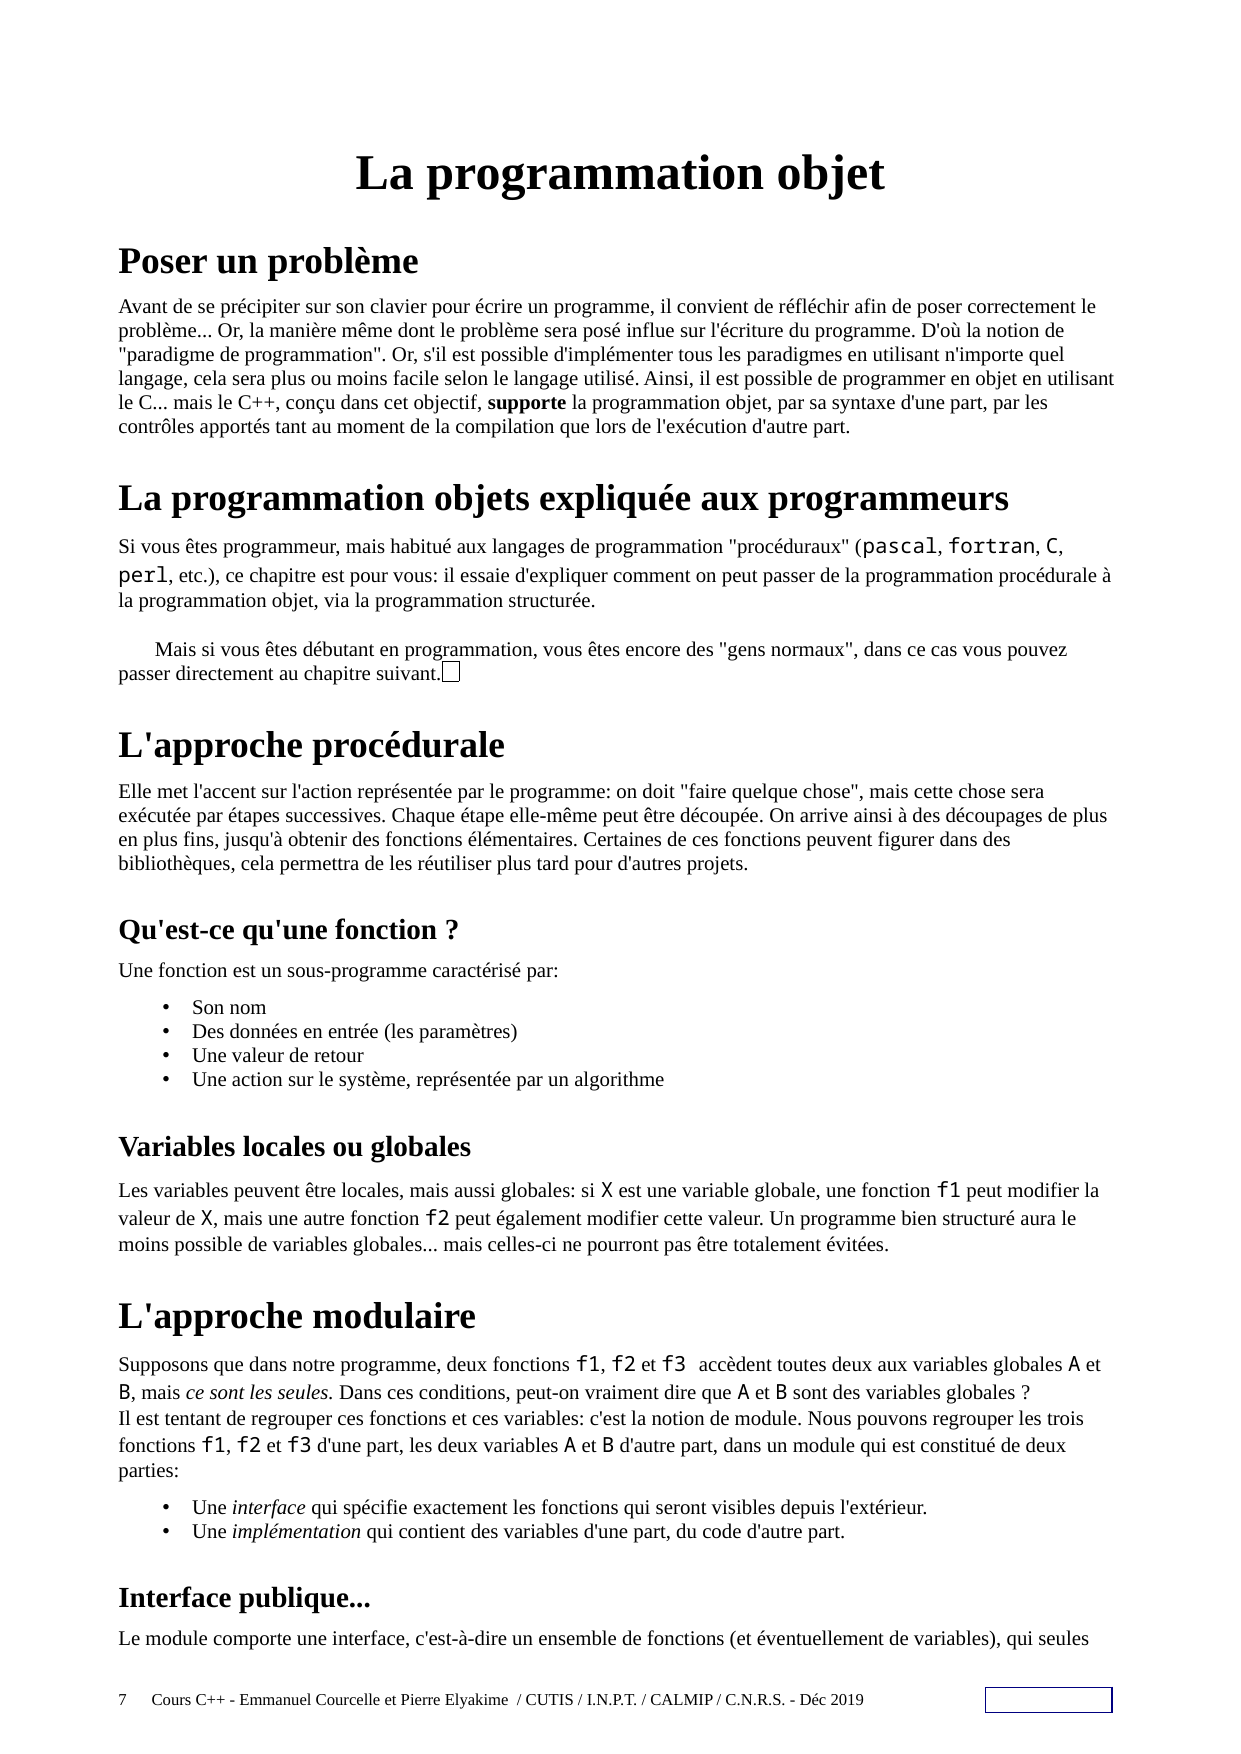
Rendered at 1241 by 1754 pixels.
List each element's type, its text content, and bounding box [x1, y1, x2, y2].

text Elle met l'accent sur l'action représentée par le programme: on doit "faire quelque chose", mais cette chose sera exécutée par étapes successives. Chaque étape elle-même peut être découpée. On arrive ainsi à des découpages de plus en plus fins, jusqu'à obtenir des fonctions élémentaires. Certaines de ces fonctions peuvent figurer dans des bibliothèques, cela permettra de les réutiliser plus tard pour d'autres projets. [118, 778, 1122, 875]
list Des données en entrée (les paramètres) [162, 1019, 1122, 1043]
text Mais si vous êtes débutant en programmation, vous êtes encore des "gens normaux", dans ce cas vous pouvez passer directement au chapitre suivant. [118, 625, 1122, 685]
subtitle La programmation objet [118, 143, 1122, 201]
list Une implémentation qui contient des variables d'une part, du code d'autre part. [162, 1519, 1122, 1543]
subtitle Qu'est-ce qu'une fonction ? [118, 912, 1122, 946]
text Si vous êtes programmeur, mais habitué aux langages de programmation "procéduraux" (pascal, fortran, C, perl, etc.), ce chapitre est pour vous: il essaie d'expliquer comment on peut passer de la programmation procédurale à la programmation objet, via la programmation structurée. [118, 531, 1122, 612]
list Une valeur de retour [162, 1043, 1122, 1067]
text Le module comporte une interface, c'est-à-dire un ensemble de fonctions (et éventuellement de variables), qui seules [118, 1626, 1122, 1650]
list Son nom [162, 995, 1122, 1019]
text Les variables peuvent être locales, mais aussi globales: si X est une variable globale, une fonction f1 peut modifier la valeur de X, mais une autre fonction f2 peut également modifier cette valeur. Un programme bien structuré aura le moins possible de variables globales... mais celles-ci ne pourront pas être totalement évitées. [118, 1175, 1122, 1256]
list Une interface qui spécifie exactement les fonctions qui seront visibles depuis l'extérieur. [162, 1495, 1122, 1519]
subtitle La programmation objets expliquée aux programmeurs [118, 476, 1122, 519]
subtitle Poser un problème [118, 238, 1122, 281]
subtitle Variables locales ou globales [118, 1129, 1122, 1162]
list Une action sur le système, représentée par un algorithme [162, 1067, 1122, 1091]
text Supposons que dans notre programme, deux fonctions f1, f2 et f3 accèdent toutes deux aux variables globales A et B, mais ce sont les seules. Dans ces conditions, peut-on vraiment dire que A et B sont des variables globales ? Il est tentant de regrouper ces fonctions et ces variables: c'est la notion de module. Nous pouvons regrouper les trois fonctions f1, f2 et f3 d'une part, les deux variables A et B d'autre part, dans un module qui est constitué de deux parties: [118, 1349, 1122, 1482]
text Une fonction est un sous-programme caractérisé par: [118, 958, 1122, 982]
text Avant de se précipiter sur son clavier pour écrire un programme, il convient de réfléchir afin de poser correctement le problème... Or, la manière même dont le problème sera posé influe sur l'écriture du programme. D'où la notion de "paradigme de programmation". Or, s'il est possible d'implémenter tous les paradigmes en utilisant n'importe quel langage, cela sera plus ou moins facile selon le langage utilisé. Ainsi, il est possible de programmer en objet en utilisant le C... mais le C++, conçu dans cet objectif, supporte la programmation objet, par sa syntaxe d'une part, par les contrôles apportés tant au moment de la compilation que lors de l'exécution d'autre part. [118, 294, 1122, 438]
subtitle L'approche modulaire [118, 1293, 1122, 1336]
subtitle L'approche procédurale [118, 723, 1122, 766]
subtitle Interface publique... [118, 1580, 1122, 1614]
